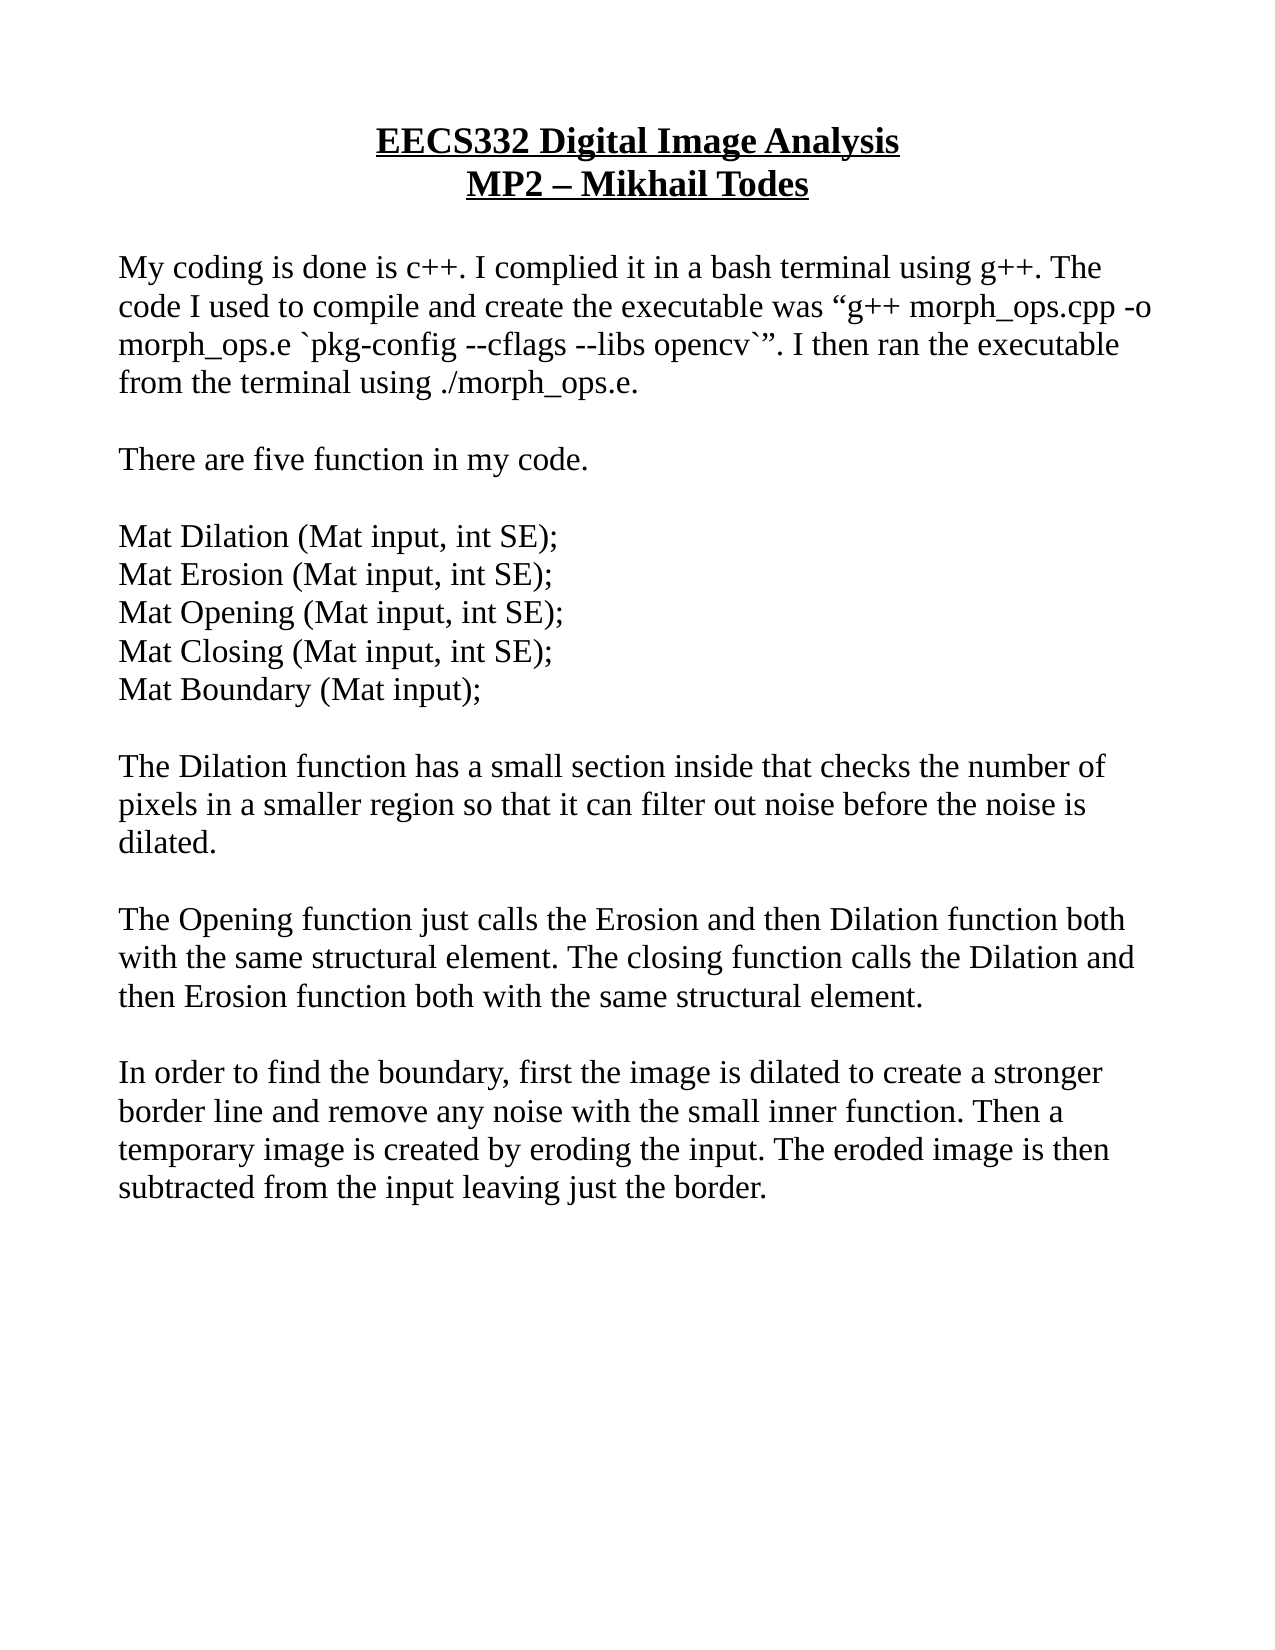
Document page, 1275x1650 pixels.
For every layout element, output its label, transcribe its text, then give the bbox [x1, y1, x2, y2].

text There are five function in my code. [118, 439, 1157, 477]
text The Opening function just calls the Erosion and then Dilation function both with the same structural element. The closing function calls the Dilation and then Erosion function both with the same structural element. [118, 899, 1157, 1014]
text Mat Dilation (Mat input, int SE); [118, 516, 1157, 554]
text EECS332 Digital Image Analysis [118, 118, 1157, 161]
text Mat Erosion (Mat input, int SE); [118, 554, 1157, 592]
text In order to find the boundary, first the image is dilated to create a stronger border line and remove any noise with the small inner function. Then a temporary image is created by eroding the input. The eroded image is then subtracted from the input leaving just the border. [118, 1052, 1157, 1206]
text The Dilation function has a small section inside that checks the number of pixels in a smaller region so that it can filter out noise before the noise is dilated. [118, 746, 1157, 861]
text MP2 – Mikhail Todes [118, 161, 1157, 204]
text Mat Opening (Mat input, int SE); [118, 592, 1157, 631]
text My coding is done is c++. I complied it in a bash terminal using g++. The code I used to compile and create the executable was “g++ morph_ops.cpp -o morph_ops.e `pkg-config --cflags --libs opencv`”. I then ran the executable from the terminal using ./morph_ops.e. [118, 247, 1157, 401]
text Mat Boundary (Mat input); [118, 669, 1157, 707]
text Mat Closing (Mat input, int SE); [118, 631, 1157, 669]
